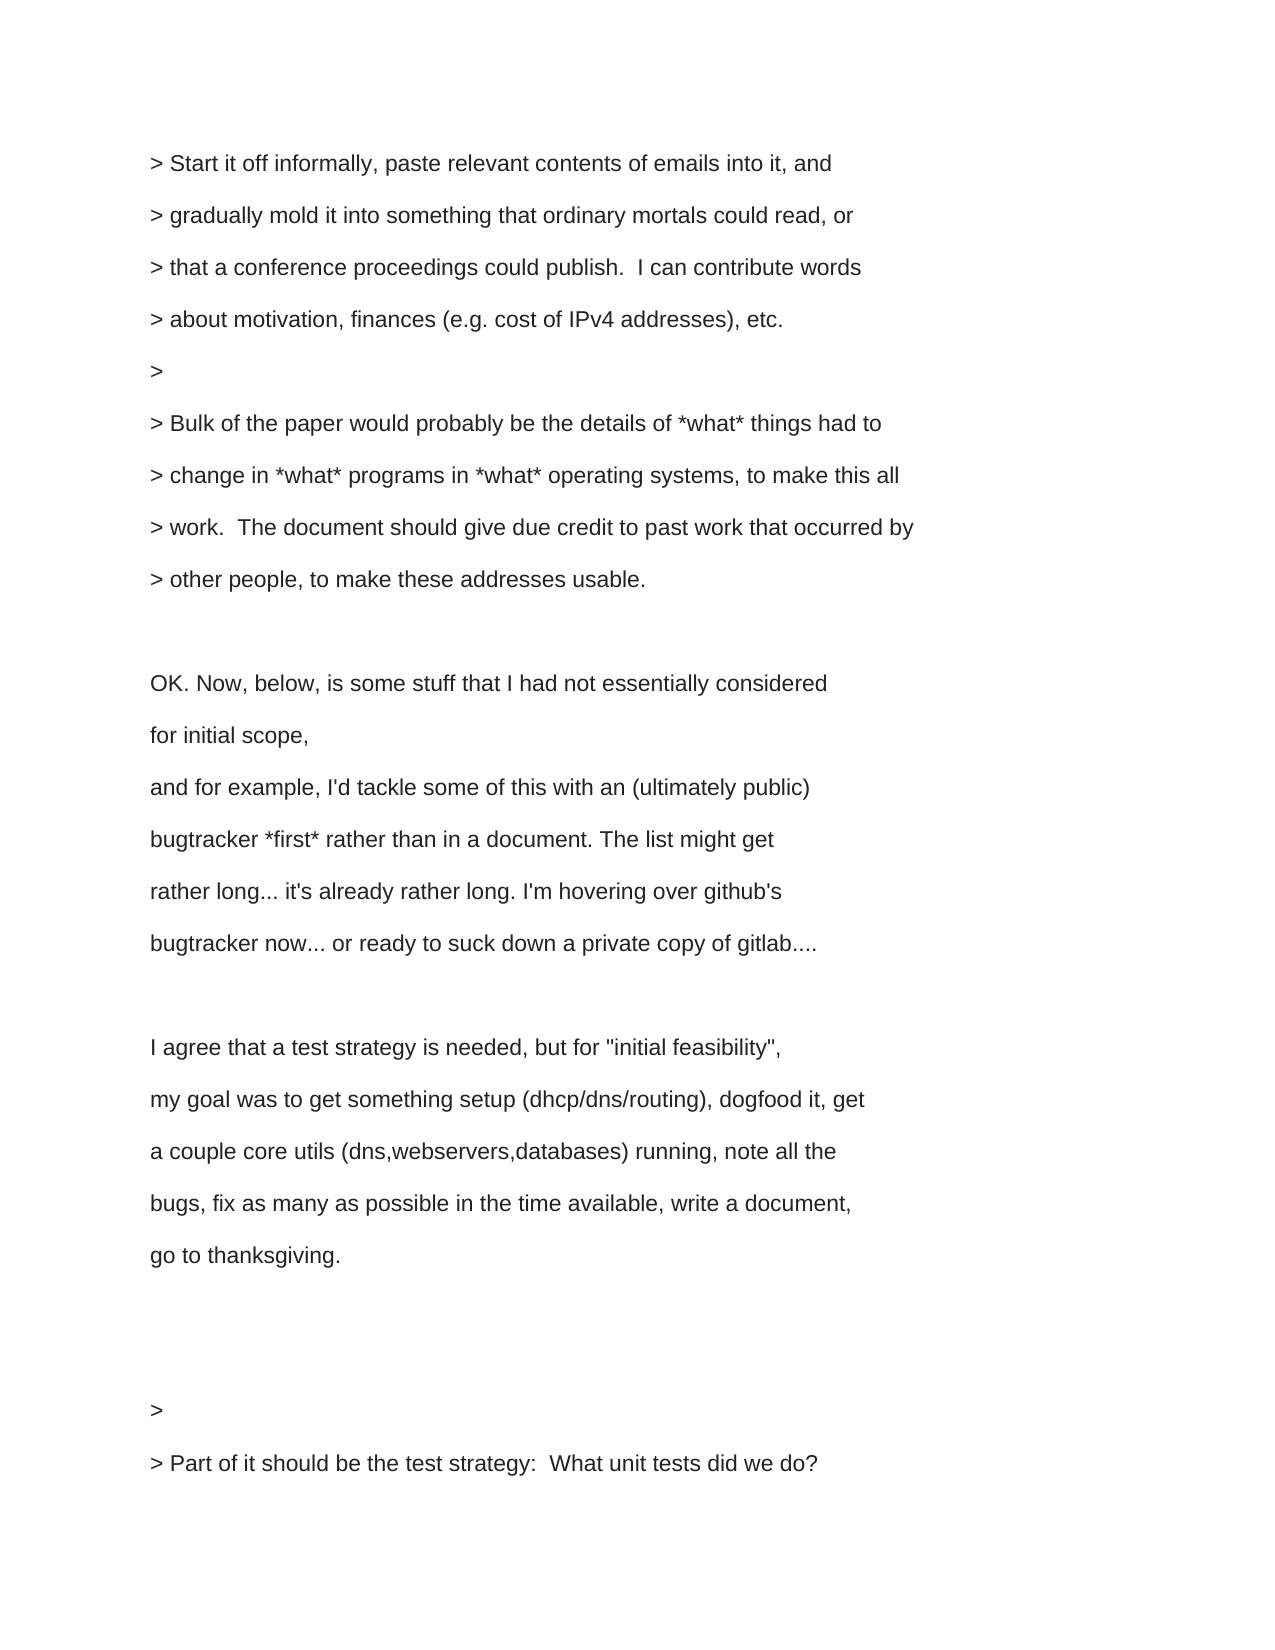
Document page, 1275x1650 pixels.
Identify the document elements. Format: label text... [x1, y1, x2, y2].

text and for example, I'd tackle some of this with an (ultimately public) [150, 774, 1125, 800]
text > Bulk of the paper would probably be the details of *what* things had to [150, 410, 1125, 436]
text > other people, to make these addresses usable. [150, 566, 1125, 592]
text my goal was to get something setup (dhcp/dns/routing), dogfood it, get [150, 1086, 1125, 1112]
text > gradually mold it into something that ordinary mortals could read, or [150, 202, 1125, 228]
text go to thanksgiving. [150, 1242, 1125, 1268]
text > Start it off informally, paste relevant contents of emails into it, and [150, 150, 1125, 176]
text bugtracker now... or ready to suck down a private copy of gitlab.... [150, 930, 1125, 956]
text > work. The document should give due credit to past work that occurred by [150, 514, 1125, 540]
text a couple core utils (dns,webservers,databases) running, note all the [150, 1138, 1125, 1164]
text > change in *what* programs in *what* operating systems, to make this all [150, 462, 1125, 488]
text for initial scope, [150, 722, 1125, 748]
text > Part of it should be the test strategy: What unit tests did we do? [150, 1449, 1125, 1476]
text > that a conference proceedings could publish. I can contribute words [150, 254, 1125, 280]
text OK. Now, below, is some stuff that I had not essentially considered [150, 670, 1125, 696]
text > about motivation, finances (e.g. cost of IPv4 addresses), etc. [150, 306, 1125, 332]
text > [150, 1397, 1125, 1424]
text I agree that a test strategy is needed, but for "initial feasibility", [150, 1034, 1125, 1060]
text rather long... it's already rather long. I'm hovering over github's [150, 878, 1125, 904]
text bugtracker *first* rather than in a document. The list might get [150, 826, 1125, 852]
text bugs, fix as many as possible in the time available, write a document, [150, 1189, 1125, 1216]
text > [150, 358, 1125, 384]
